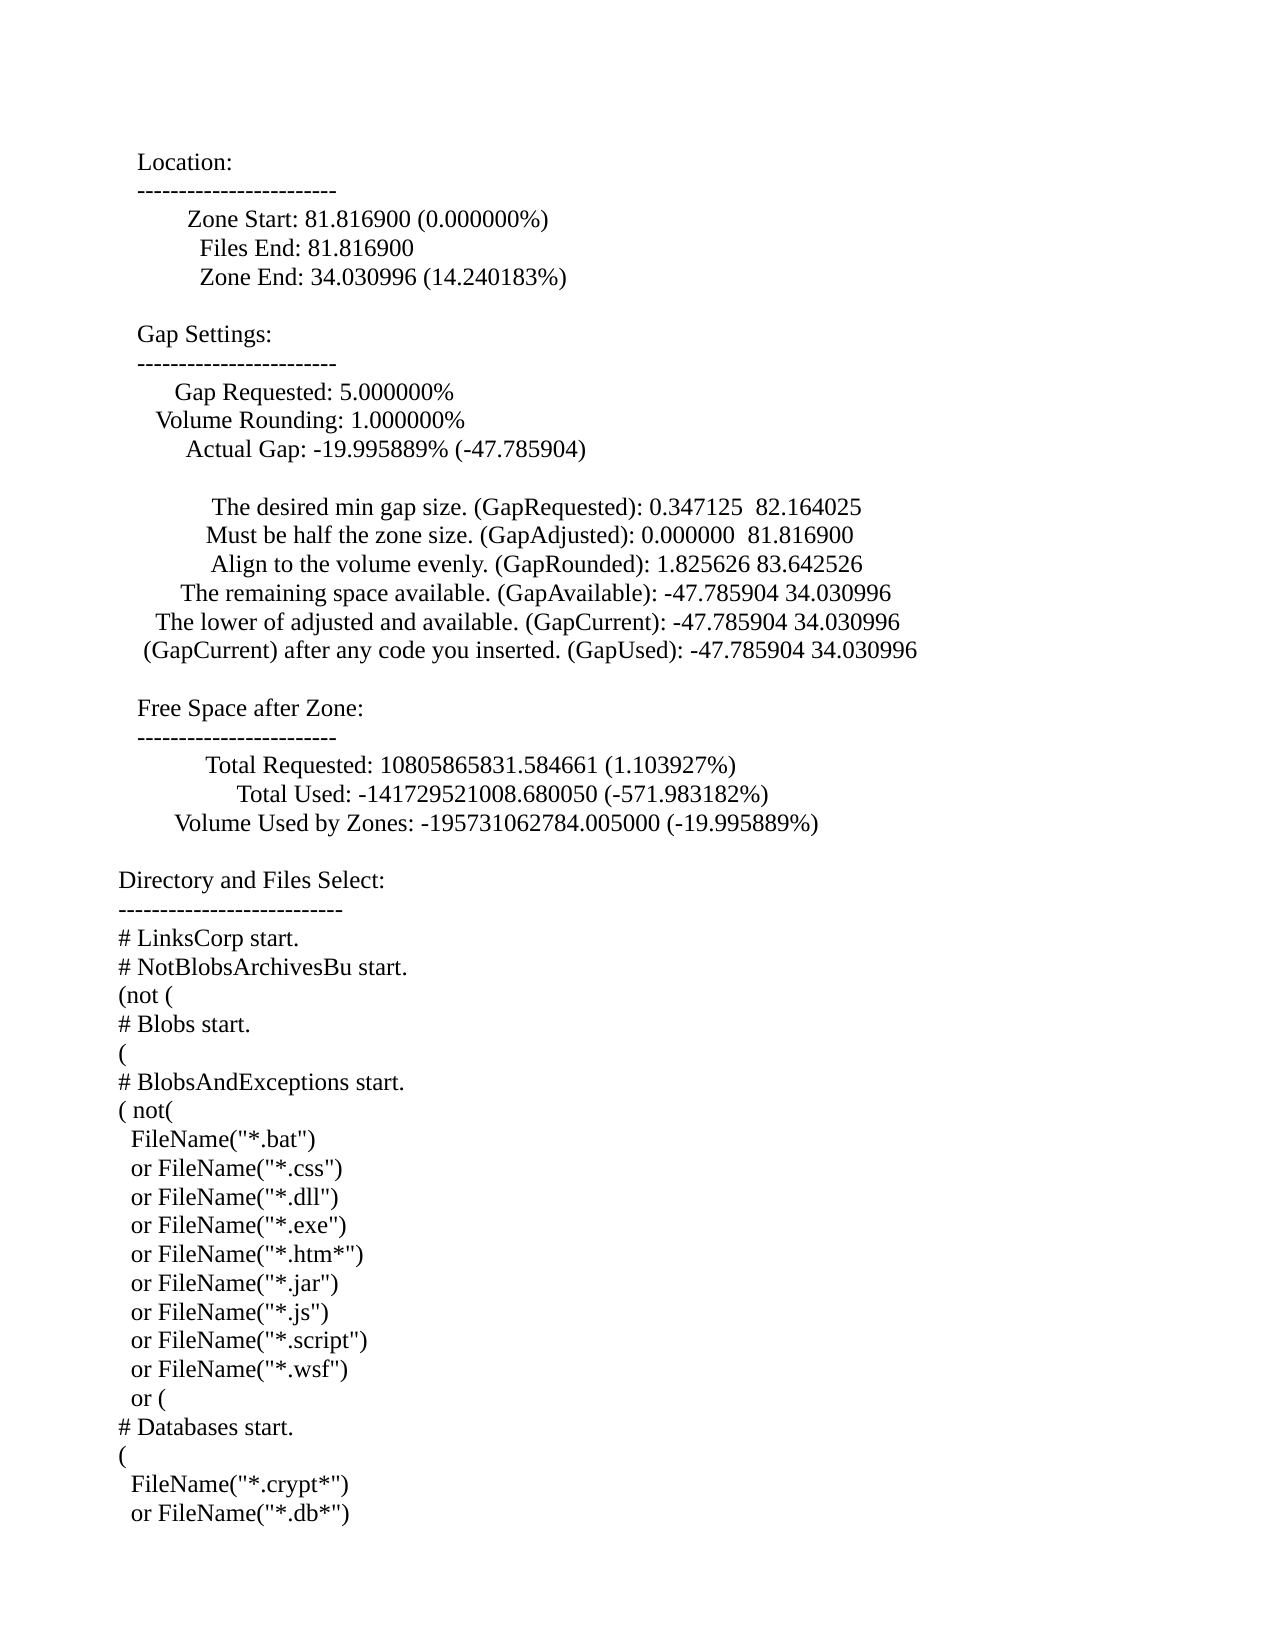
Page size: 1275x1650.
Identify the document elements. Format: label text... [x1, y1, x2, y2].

text or FileName("*.jar") [118, 1268, 1157, 1297]
text # NotBlobsArchivesBu start. [118, 952, 1157, 981]
text Gap Settings: [118, 319, 1157, 348]
text or FileName("*.js") [118, 1297, 1157, 1326]
text ( not( [118, 1096, 1157, 1124]
text Volume Rounding: 1.000000% [118, 406, 1157, 434]
text ------------------------ [118, 722, 1157, 751]
text FileName("*.crypt*") [118, 1469, 1157, 1498]
text Actual Gap: -19.995889% (-47.785904) [118, 434, 1157, 463]
text (not ( [118, 981, 1157, 1009]
text Free Space after Zone: [118, 693, 1157, 722]
text or FileName("*.wsf") [118, 1354, 1157, 1383]
text Zone Start: 81.816900 (0.000000%) [118, 204, 1157, 233]
text # LinksCorp start. [118, 923, 1157, 952]
text Volume Used by Zones: -195731062784.005000 (-19.995889%) [118, 808, 1157, 837]
text The remaining space available. (GapAvailable): -47.785904 34.030996 [118, 578, 1157, 607]
text Total Used: -141729521008.680050 (-571.983182%) [118, 779, 1157, 808]
text ------------------------ [118, 176, 1157, 204]
text or FileName("*.script") [118, 1326, 1157, 1354]
text or FileName("*.htm*") [118, 1239, 1157, 1268]
text The lower of adjusted and available. (GapCurrent): -47.785904 34.030996 [118, 607, 1157, 636]
text FileName("*.bat") [118, 1124, 1157, 1153]
text or FileName("*.dll") [118, 1182, 1157, 1211]
text # Databases start. [118, 1412, 1157, 1441]
text Align to the volume evenly. (GapRounded): 1.825626 83.642526 [118, 549, 1157, 578]
text or ( [118, 1383, 1157, 1412]
text or FileName("*.exe") [118, 1211, 1157, 1239]
text # BlobsAndExceptions start. [118, 1067, 1157, 1096]
text # Blobs start. [118, 1009, 1157, 1038]
text Zone End: 34.030996 (14.240183%) [118, 262, 1157, 291]
text ------------------------ [118, 348, 1157, 377]
text Must be half the zone size. (GapAdjusted): 0.000000 81.816900 [118, 521, 1157, 549]
text Total Requested: 10805865831.584661 (1.103927%) [118, 751, 1157, 779]
text ( [118, 1441, 1157, 1469]
text Location: [118, 147, 1157, 176]
text Gap Requested: 5.000000% [118, 377, 1157, 406]
text (GapCurrent) after any code you inserted. (GapUsed): -47.785904 34.030996 [118, 636, 1157, 664]
text or FileName("*.db*") [118, 1498, 1157, 1527]
text or FileName("*.css") [118, 1153, 1157, 1182]
text --------------------------- [118, 894, 1157, 923]
text The desired min gap size. (GapRequested): 0.347125 82.164025 [118, 492, 1157, 521]
text Directory and Files Select: [118, 866, 1157, 894]
text Files End: 81.816900 [118, 233, 1157, 262]
text ( [118, 1038, 1157, 1067]
